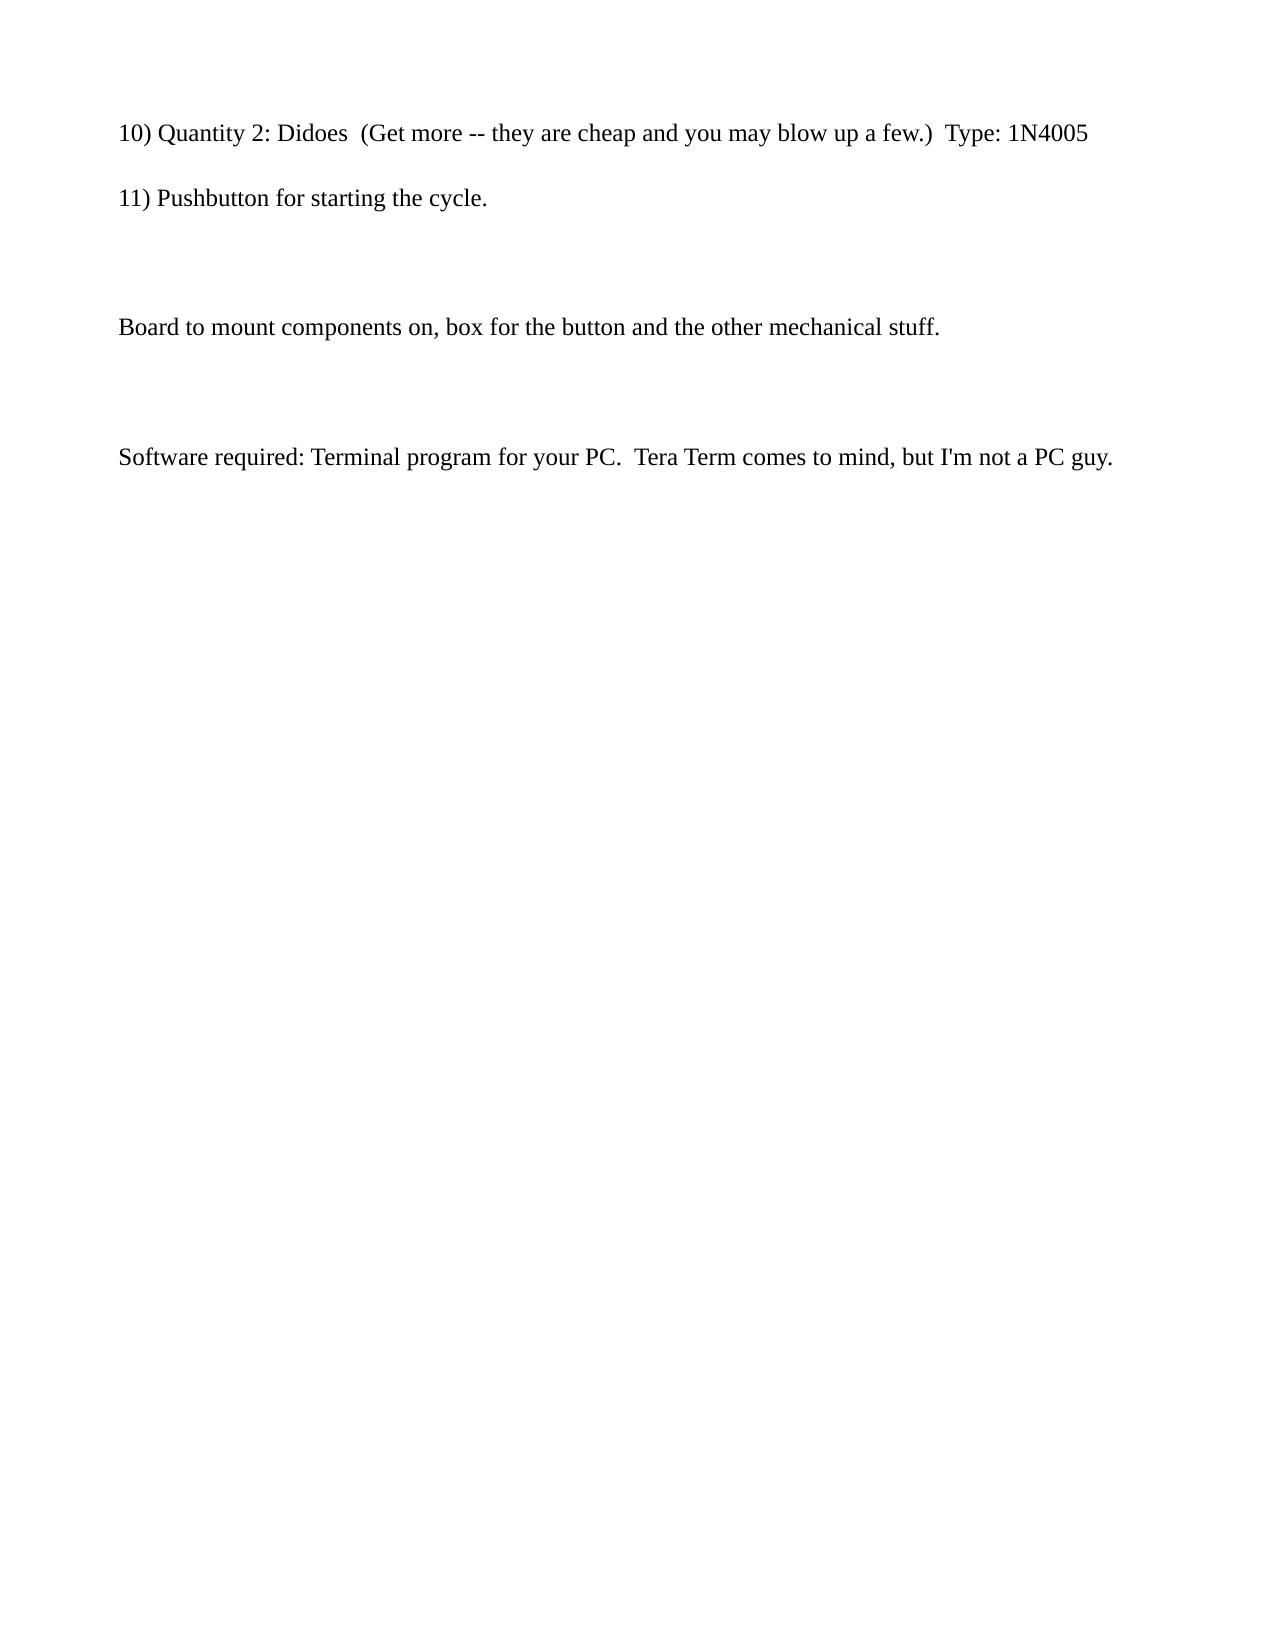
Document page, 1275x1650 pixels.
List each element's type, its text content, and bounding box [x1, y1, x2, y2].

text Software required: Terminal program for your PC. Tera Term comes to mind, but I'm not a PC guy. [118, 442, 1157, 471]
text 11) Pushbutton for starting the cycle. [118, 183, 1157, 212]
text Board to mount components on, box for the button and the other mechanical stuff. [118, 312, 1157, 341]
text 10) Quantity 2: Didoes (Get more -- they are cheap and you may blow up a few.) Type: 1N4005 [118, 118, 1157, 147]
